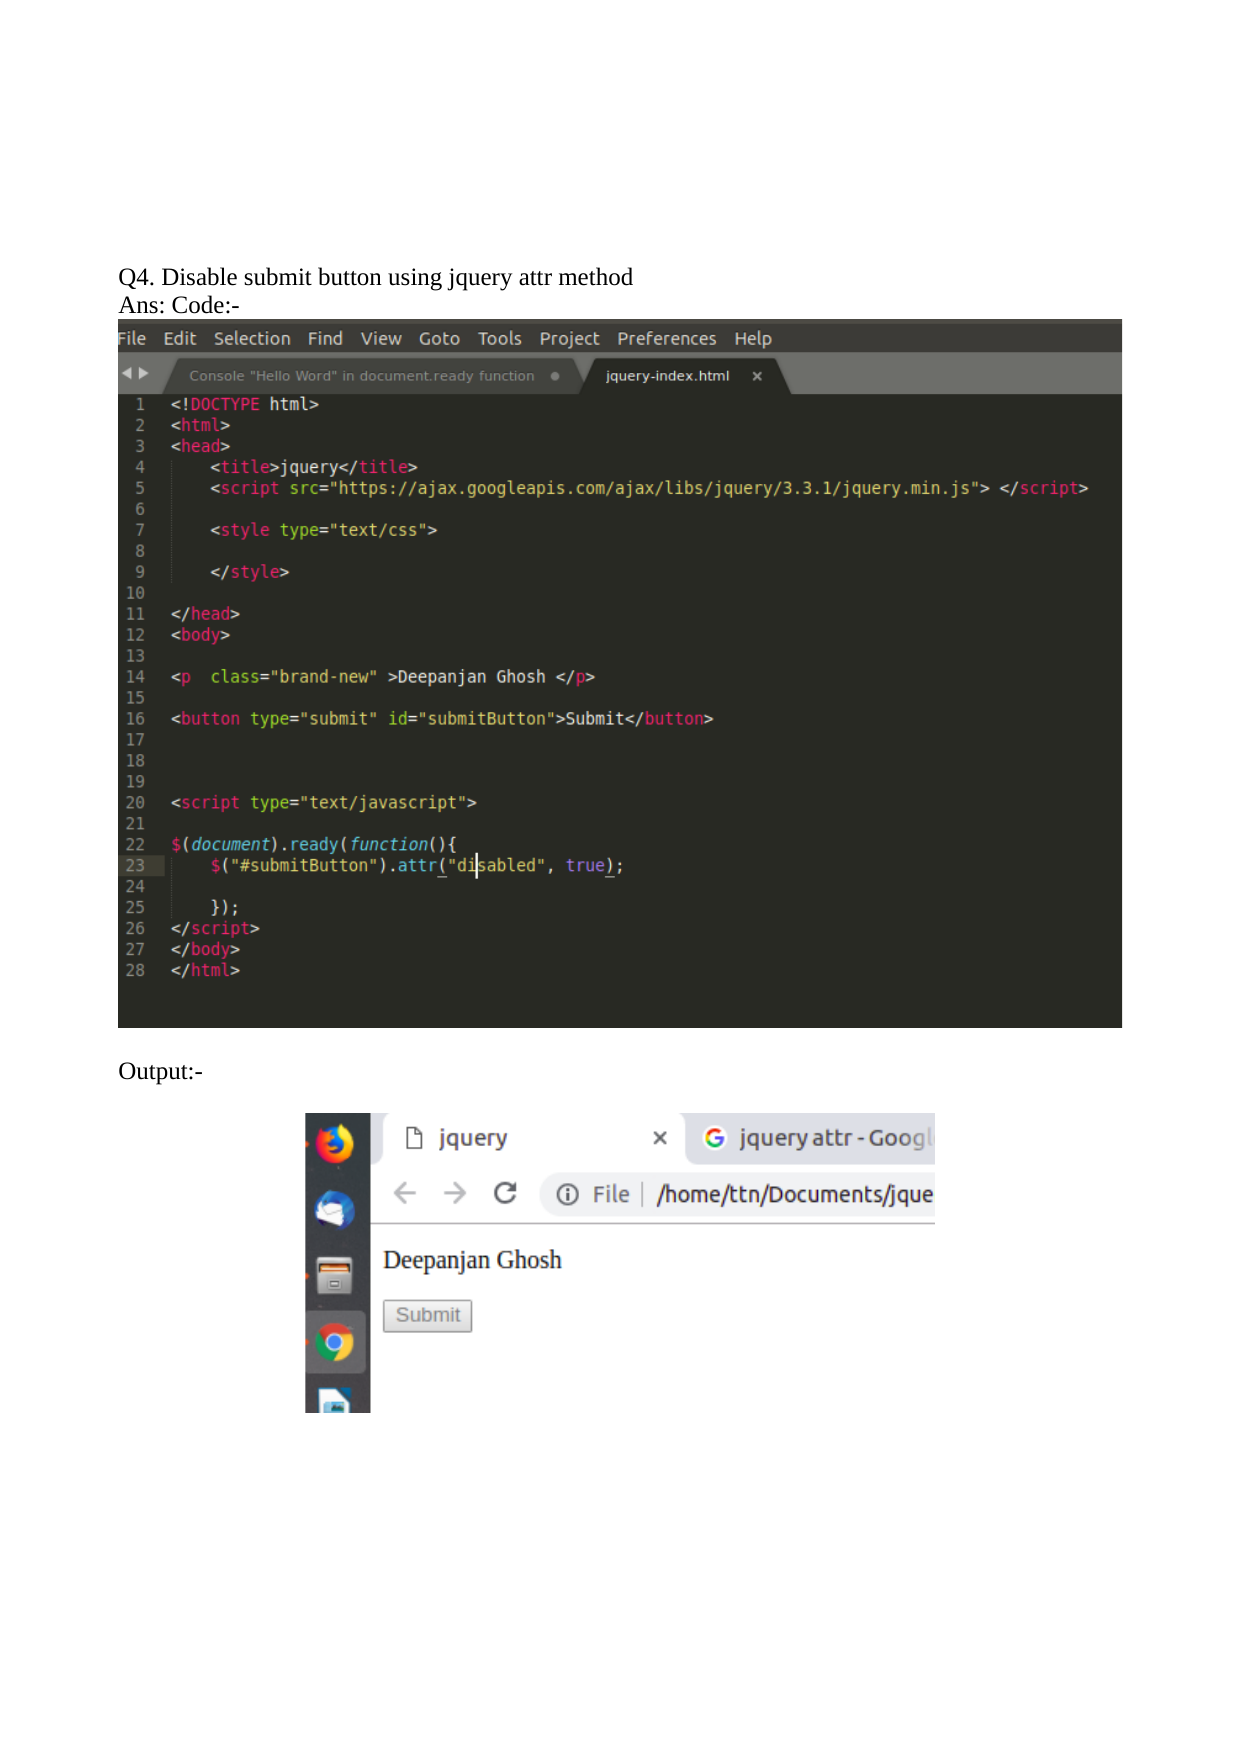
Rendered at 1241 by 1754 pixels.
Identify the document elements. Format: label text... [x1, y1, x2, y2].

picture [118, 319, 1123, 1028]
text Q4. Disable submit button using jquery attr method [118, 262, 1122, 291]
picture [305, 1113, 935, 1413]
text Output:- [118, 1056, 1122, 1085]
text Ans: Code:- [118, 291, 1122, 319]
